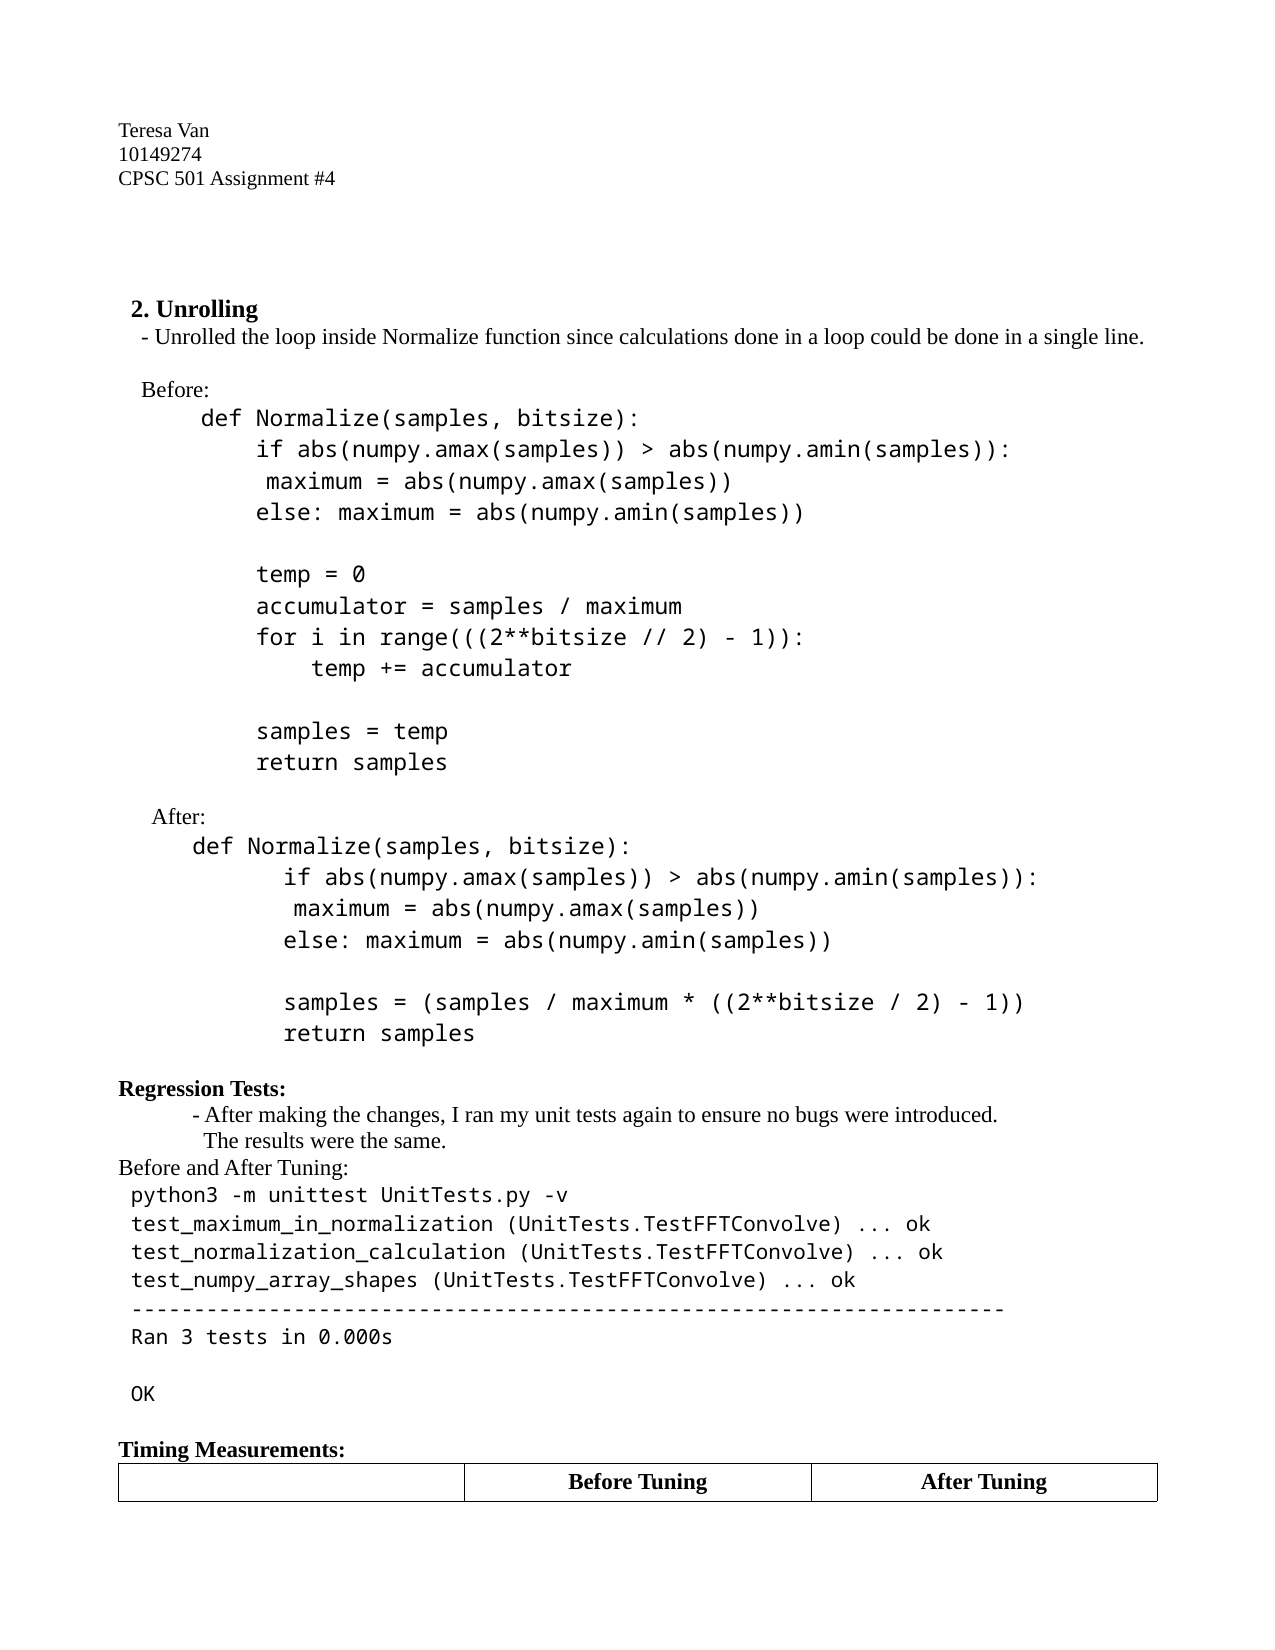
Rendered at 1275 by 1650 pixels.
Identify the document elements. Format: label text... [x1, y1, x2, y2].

text for i in range(((2**bitsize // 2) - 1)): [118, 621, 1157, 652]
text else: maximum = abs(numpy.amin(samples)) [118, 923, 1157, 955]
text test_numpy_array_shapes (UnitTests.TestFFTConvolve) ... ok [118, 1266, 1157, 1294]
text After: [118, 803, 1157, 830]
text OK [118, 1379, 1157, 1408]
text else: maximum = abs(numpy.amin(samples)) [118, 496, 1157, 527]
text return samples [118, 746, 1157, 777]
text test_normalization_calculation (UnitTests.TestFFTConvolve) ... ok [118, 1237, 1157, 1266]
table_header [119, 1464, 464, 1501]
text if abs(numpy.amax(samples)) > abs(numpy.amin(samples)): maximum = abs(numpy.amax(samples)) [118, 433, 1157, 496]
text - Unrolled the loop inside Normalize function since calculations done in a loop could be done in a single line. [118, 323, 1157, 349]
table_header Before Tuning [465, 1464, 811, 1501]
text ---------------------------------------------------------------------- [118, 1294, 1157, 1322]
text temp += accumulator [118, 652, 1157, 683]
text accumulator = samples / maximum [118, 589, 1157, 621]
text Ran 3 tests in 0.000s [118, 1322, 1157, 1351]
text Timing Measurements: [118, 1436, 1157, 1463]
text 2. Unrolling [118, 294, 1157, 323]
text test_maximum_in_normalization (UnitTests.TestFFTConvolve) ... ok [118, 1209, 1157, 1237]
text samples = temp [118, 714, 1157, 746]
table_header After Tuning [812, 1464, 1157, 1501]
text temp = 0 [118, 558, 1157, 589]
text def Normalize(samples, bitsize): [118, 830, 1157, 861]
text def Normalize(samples, bitsize): [118, 402, 1157, 433]
text Regression Tests: [118, 1075, 1157, 1101]
text if abs(numpy.amax(samples)) > abs(numpy.amin(samples)): maximum = abs(numpy.amax(samples)) [118, 861, 1157, 923]
text return samples [118, 1017, 1157, 1048]
text Before: [118, 376, 1157, 402]
text The results were the same. [118, 1128, 1157, 1154]
text samples = (samples / maximum * ((2**bitsize / 2) - 1)) [118, 986, 1157, 1017]
text - After making the changes, I ran my unit tests again to ensure no bugs were introduced. [118, 1101, 1157, 1128]
text python3 -m unittest UnitTests.py -v [118, 1180, 1157, 1209]
text Before and After Tuning: [118, 1154, 1157, 1180]
